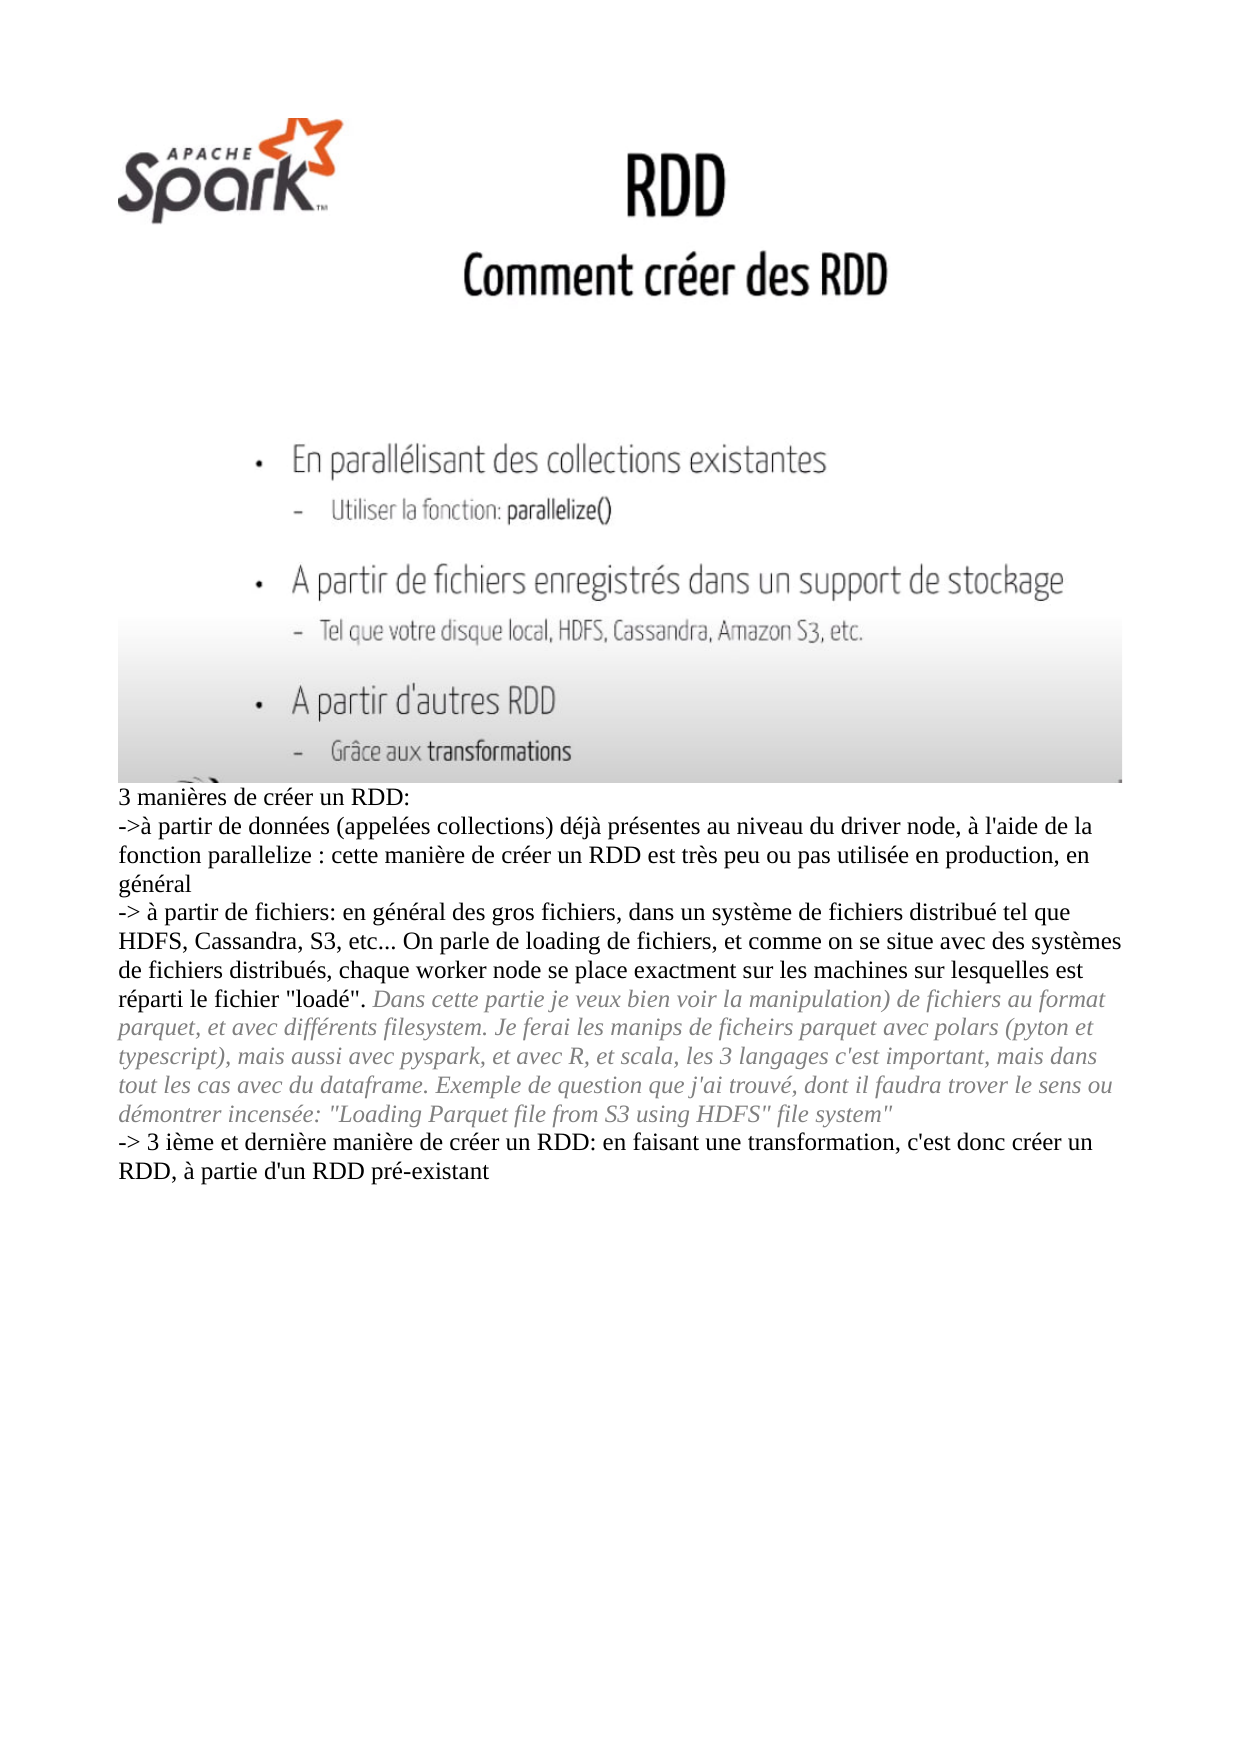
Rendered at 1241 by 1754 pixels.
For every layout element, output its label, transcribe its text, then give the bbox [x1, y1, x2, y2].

text 3 manières de créer un RDD: [118, 783, 1122, 811]
picture [118, 118, 1123, 783]
text -> à partir de fichiers: en général des gros fichiers, dans un système de fichiers distribué tel que HDFS, Cassandra, S3, etc... On parle de loading de fichiers, et comme on se situe avec des systèmes de fichiers distribués, chaque worker node se place exactment sur les machines sur lesquelles est réparti le fichier "loadé". Dans cette partie je veux bien voir la manipulation) de fichiers au format parquet, et avec différents filesystem. Je ferai les manips de ficheirs parquet avec polars (pyton et typescript), mais aussi avec pyspark, et avec R, et scala, les 3 langages c'est important, mais dans tout les cas avec du dataframe. Exemple de question que j'ai trouvé, dont il faudra trover le sens ou démontrer incensée: "Loading Parquet file from S3 using HDFS" file system" [118, 897, 1122, 1127]
text ->à partir de données (appelées collections) déjà présentes au niveau du driver node, à l'aide de la fonction parallelize : cette manière de créer un RDD est très peu ou pas utilisée en production, en général [118, 811, 1122, 897]
text -> 3 ième et dernière manière de créer un RDD: en faisant une transformation, c'est donc créer un RDD, à partie d'un RDD pré-existant [118, 1127, 1122, 1185]
